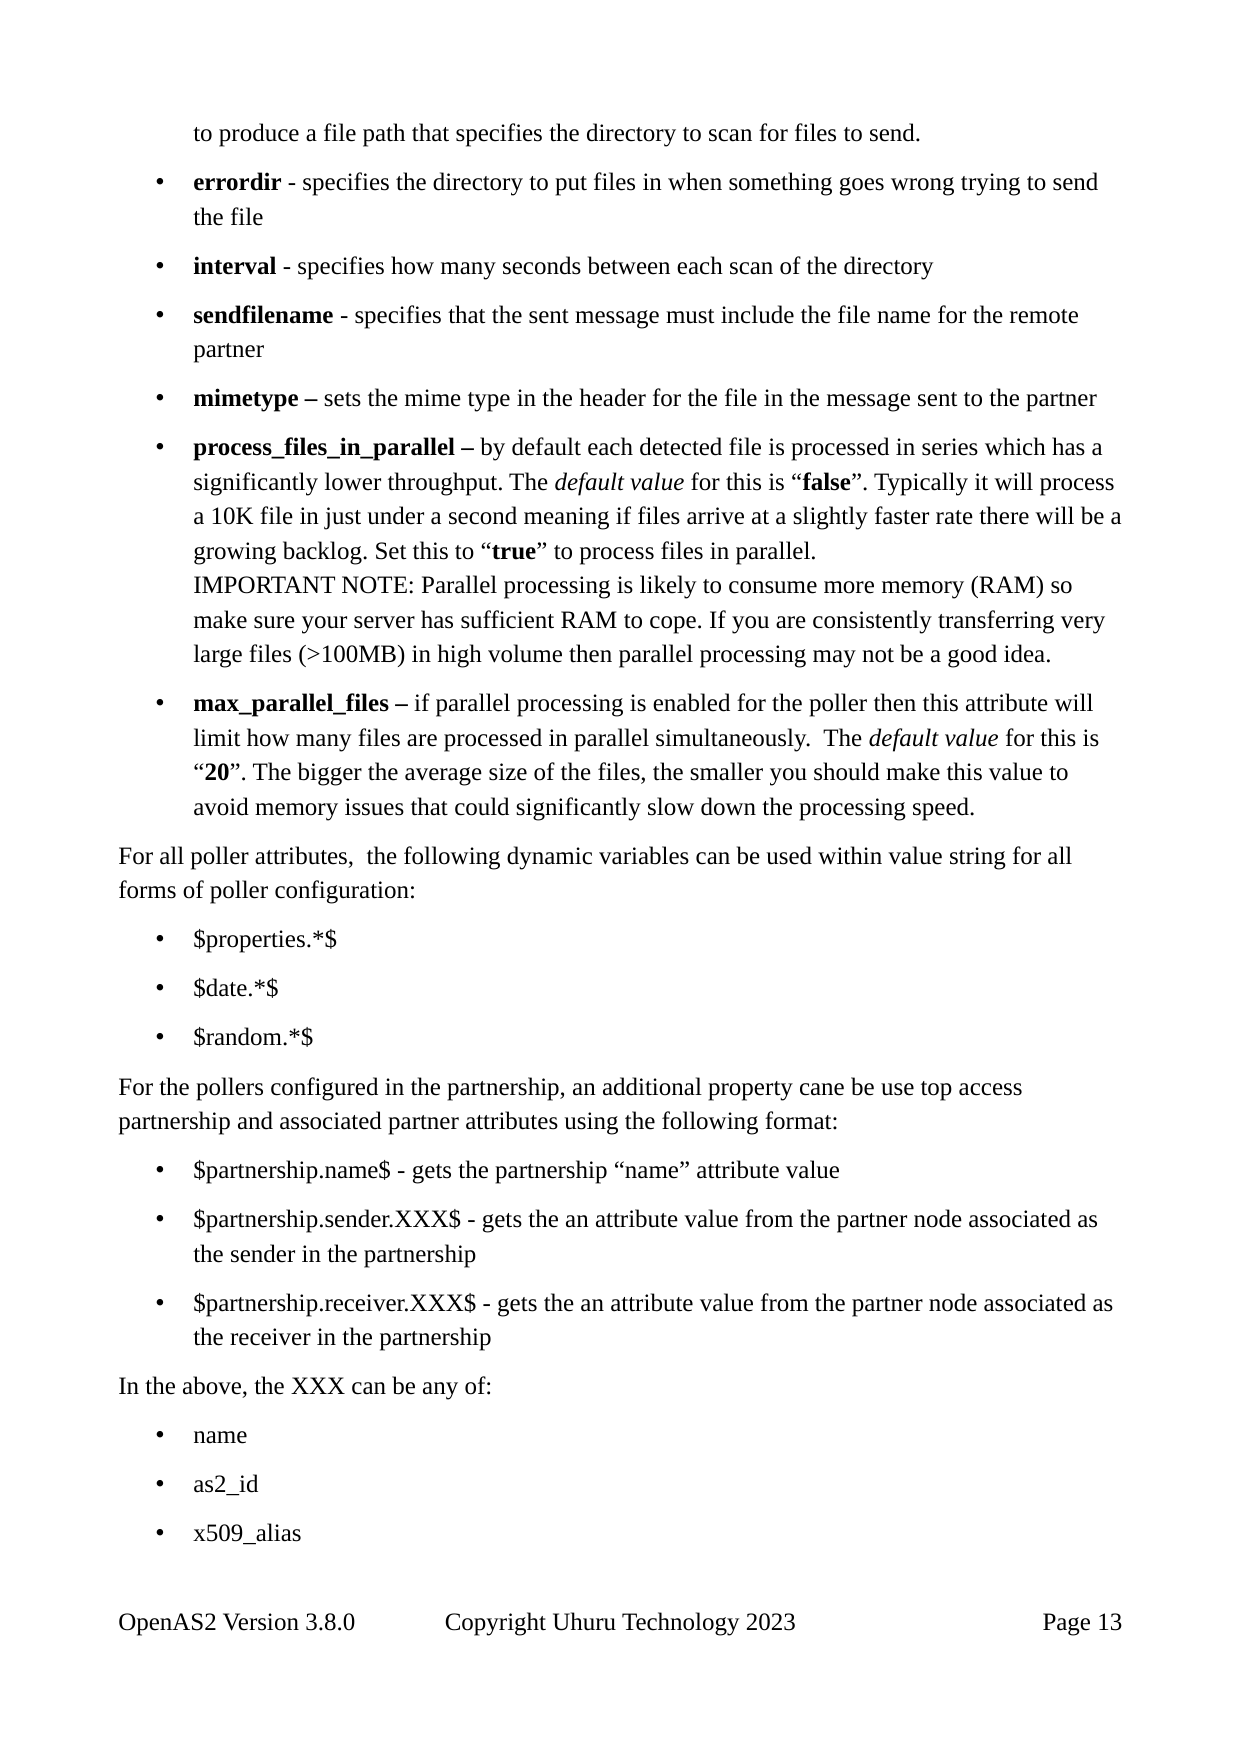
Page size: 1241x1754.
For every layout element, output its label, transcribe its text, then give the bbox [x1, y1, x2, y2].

list $partnership.name$ - gets the partnership “name” attribute value [156, 1155, 1122, 1184]
text For all poller attributes, the following dynamic variables can be used within value string for all forms of poller configuration: [118, 841, 1122, 904]
list name [156, 1420, 1122, 1449]
text In the above, the XXX can be any of: [118, 1371, 1122, 1400]
list sendfilename - specifies that the sent message must include the file name for the remote partner [156, 300, 1122, 363]
text For the pollers configured in the partnership, an additional property cane be use top access partnership and associated partner attributes using the following format: [118, 1072, 1122, 1135]
list mimetype – sets the mime type in the header for the file in the message sent to the partner [156, 383, 1122, 412]
list interval - specifies how many seconds between each scan of the directory [156, 251, 1122, 279]
list max_parallel_files – if parallel processing is enabled for the poller then this attribute will limit how many files are processed in parallel simultaneously. The default value for this is “20”. The bigger the average size of the files, the smaller you should make this value to avoid memory issues that could significantly slow down the processing speed. [156, 688, 1122, 821]
list x509_alias [156, 1518, 1122, 1547]
list as2_id [156, 1469, 1122, 1498]
list $partnership.receiver.XXX$ - gets the an attribute value from the partner node associated as the receiver in the partnership [156, 1288, 1122, 1351]
list $properties.*$ [156, 924, 1122, 953]
list to produce a file path that specifies the directory to scan for files to send. [156, 118, 1122, 147]
list process_files_in_parallel – by default each detected file is processed in series which has a significantly lower throughput. The default value for this is “false”. Typically it will process a 10K file in just under a second meaning if files arrive at a slightly faster rate there will be a growing backlog. Set this to “true” to process files in parallel. IMPORTANT NOTE: Parallel processing is likely to consume more memory (RAM) so make sure your server has sufficient RAM to cope. If you are consistently transferring very large files (>100MB) in high volume then parallel processing may not be a good idea. [156, 432, 1122, 668]
list $random.*$ [156, 1022, 1122, 1051]
list $partnership.sender.XXX$ - gets the an attribute value from the partner node associated as the sender in the partnership [156, 1204, 1122, 1267]
list $date.*$ [156, 973, 1122, 1002]
list errordir - specifies the directory to put files in when something goes wrong trying to send the file [156, 167, 1122, 230]
